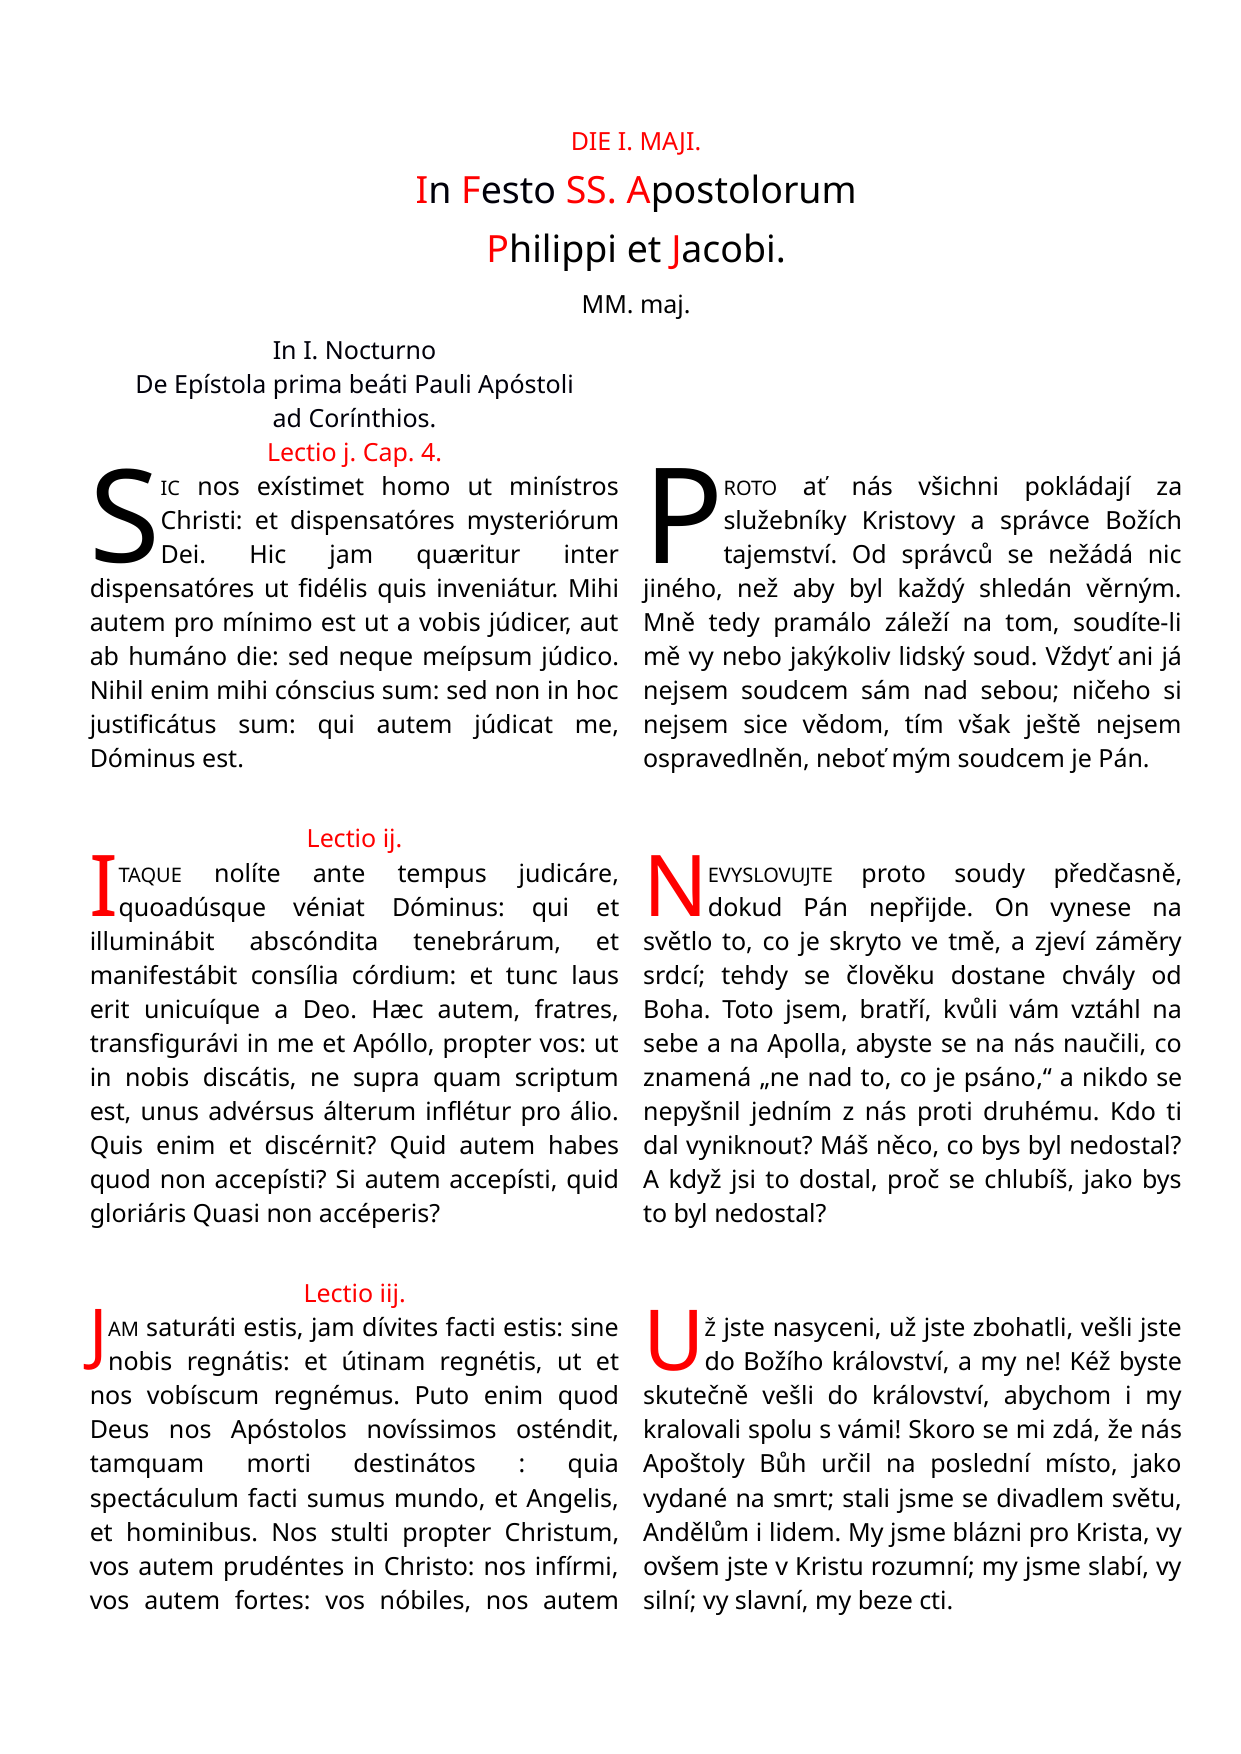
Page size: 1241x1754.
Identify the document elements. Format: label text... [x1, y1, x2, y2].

table_cell Proto ať nás všichni pokládají za služebníky Kristovy a správce Božích tajemství. Od správců se nežádá nic jiného, než aby byl každý shledán věrným. Mně tedy pramálo záleží na tom, soudíte-li mě vy nebo jakýkoliv lidský soud. Vždyť ani já nejsem soudcem sám nad sebou; ničeho si nejsem sice vědom, tím však ještě nejsem ospravedlněn, neboť mým soudcem je Pán. [631, 326, 1194, 815]
table_cell In I. Nocturno De Epístola prima beáti Pauli Apóstoli ad Corínthios. Lectio j. Cap. 4. Sic nos exístimet homo ut minístros Christi: et dispensatóres mysteriórum Dei. Hic jam quæritur inter dispensatóres ut fidélis quis inveniátur. Mihi autem pro mínimo est ut a vobis júdicer, aut ab humáno die: sed neque meípsum júdico. Nihil enim mihi cónscius sum: sed non in hoc justificátus sum: qui autem júdicat me, Dóminus est. [78, 326, 631, 815]
table_cell Nevyslovujte proto soudy předčasně, dokud Pán nepřijde. On vynese na světlo to, co je skryto ve tmě, a zjeví záměry srdcí; tehdy se člověku dostane chvály od Boha. Toto jsem, bratří, kvůli vám vztáhl na sebe a na Apolla, abyste se na nás naučili, co znamená „ne nad to, co je psáno,“ a nikdo se nepyšnil jedním z nás proti druhému. Kdo ti dal vyniknout? Máš něco, co bys byl nedostal? A když jsi to dostal, proč se chlubíš, jako bys to byl nedostal? [631, 815, 1194, 1270]
table_cell Už jste nasyceni, už jste zbohatli, vešli jste do Božího království, a my ne! Kéž byste skutečně vešli do království, abychom i my kralovali spolu s vámi! Skoro se mi zdá, že nás Apoštoly Bůh určil na poslední místo, jako vydané na smrt; stali jsme se divadlem světu, Andělům i lidem. My jsme blázni pro Krista, vy ovšem jste v Kristu rozumní; my jsme slabí, vy silní; vy slavní, my beze cti. [631, 1270, 1194, 1622]
table_header DIE I. MAJI. In Festo SS. Apostolorum Philippi et Jacobi. MM. maj. [78, 118, 1194, 326]
table_cell Lectio ij. Itaque nolíte ante tempus judicáre, quoadúsque véniat Dóminus: qui et illuminábit abscóndita tenebrárum, et manifestábit consília córdium: et tunc laus erit unicuíque a Deo. Hæc autem, fratres, transfigurávi in me et Apóllo, propter vos: ut in nobis discátis, ne supra quam scriptum est, unus advérsus álterum inflétur pro álio. Quis enim et discérnit? Quid autem habes quod non accepísti? Si autem accepísti, quid gloriáris Quasi non accéperis? [78, 815, 631, 1270]
table_cell Lectio iij. Jam saturáti estis, jam dívites facti estis: sine nobis regnátis: et útinam regnétis, ut et nos vobíscum regnémus. Puto enim quod Deus nos Apóstolos novíssimos osténdit, tamquam morti destinátos : quia spectáculum facti sumus mundo, et Angelis, et hominibus. Nos stulti propter Christum, vos autem prudéntes in Christo: nos infírmi, vos autem fortes: vos nóbiles, nos autem [78, 1270, 631, 1622]
